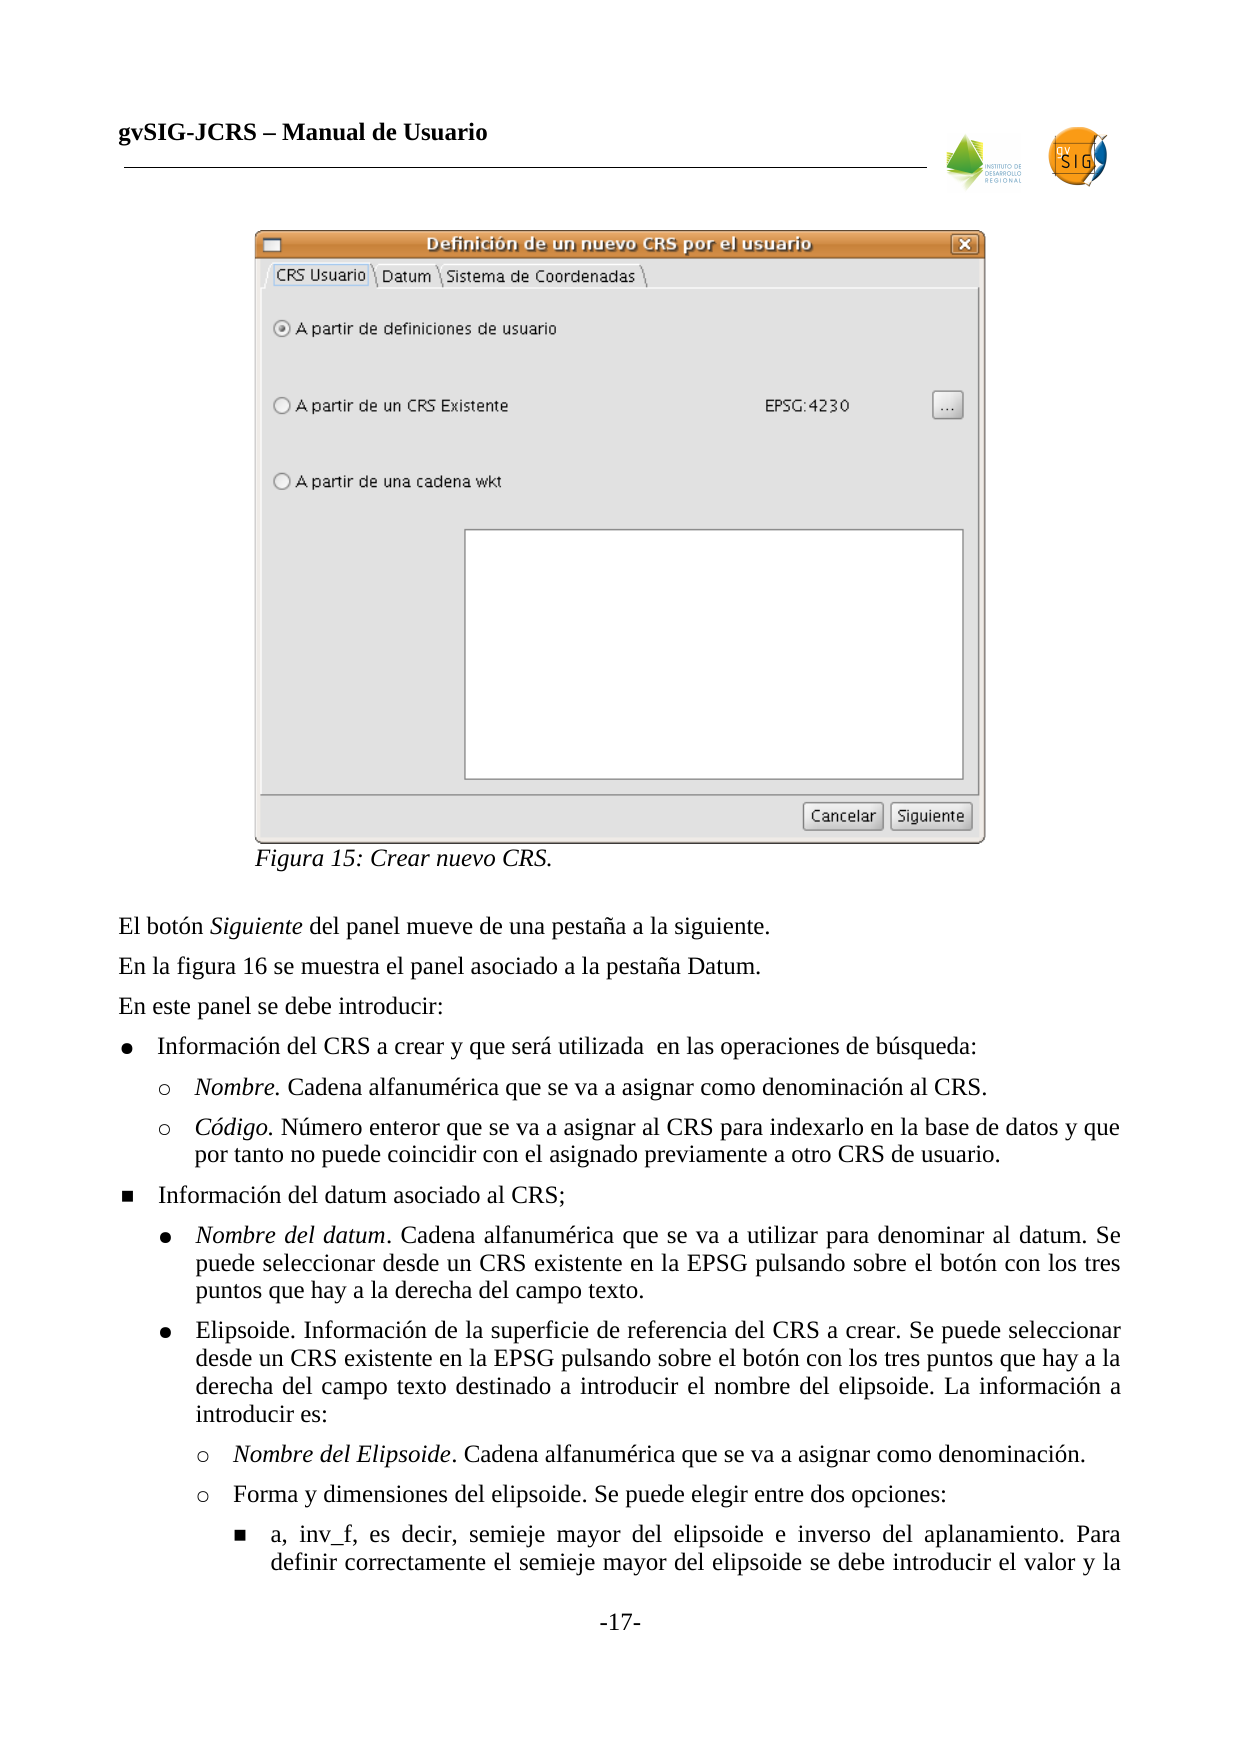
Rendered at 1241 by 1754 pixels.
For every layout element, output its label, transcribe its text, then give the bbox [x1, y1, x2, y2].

list Forma y dimensiones del elipsoide. Se puede elegir entre dos opciones: [195, 1480, 1122, 1508]
list Nombre. Cadena alfanumérica que se va a asignar como denominación al CRS. [157, 1073, 1122, 1100]
text En la figura 16 se muestra el panel asociado a la pestaña Datum. [118, 952, 1122, 980]
list Código. Número enteror que se va a asignar al CRS para indexarlo en la base de datos y que por tanto no puede coincidir con el asignado previamente a otro CRS de usuario. [157, 1113, 1122, 1168]
list Nombre del Elipsoide. Cadena alfanumérica que se va a asignar como denominación. [195, 1440, 1122, 1468]
picture [254, 230, 986, 844]
picture [1048, 127, 1108, 187]
text En este panel se debe introducir: [118, 992, 1122, 1020]
list a, inv_f, es decir, semieje mayor del elipsoide e inverso del aplanamiento. Para definir correctamente el semieje mayor del elipsoide se debe introducir el valor y la [233, 1520, 1122, 1576]
list Información del CRS a crear y que será utilizada en las operaciones de búsqueda: [119, 1032, 1122, 1060]
picture [946, 133, 1022, 193]
list Elipsoide. Información de la superficie de referencia del CRS a crear. Se puede seleccionar desde un CRS existente en la EPSG pulsando sobre el botón con los tres puntos que hay a la derecha del campo texto destinado a introducir el nombre del elipsoide. La información a introducir es: [158, 1317, 1122, 1427]
list Nombre del datum. Cadena alfanumérica que se va a utilizar para denominar al datum. Se puede seleccionar desde un CRS existente en la EPSG pulsando sobre el botón con los tres puntos que hay a la derecha del campo texto. [158, 1221, 1122, 1304]
text El botón Siguiente del panel mueve de una pestaña a la siguiente. [118, 912, 1122, 939]
text Figura 15: Crear nuevo CRS. [255, 844, 985, 872]
list Información del datum asociado al CRS; [120, 1181, 1122, 1208]
